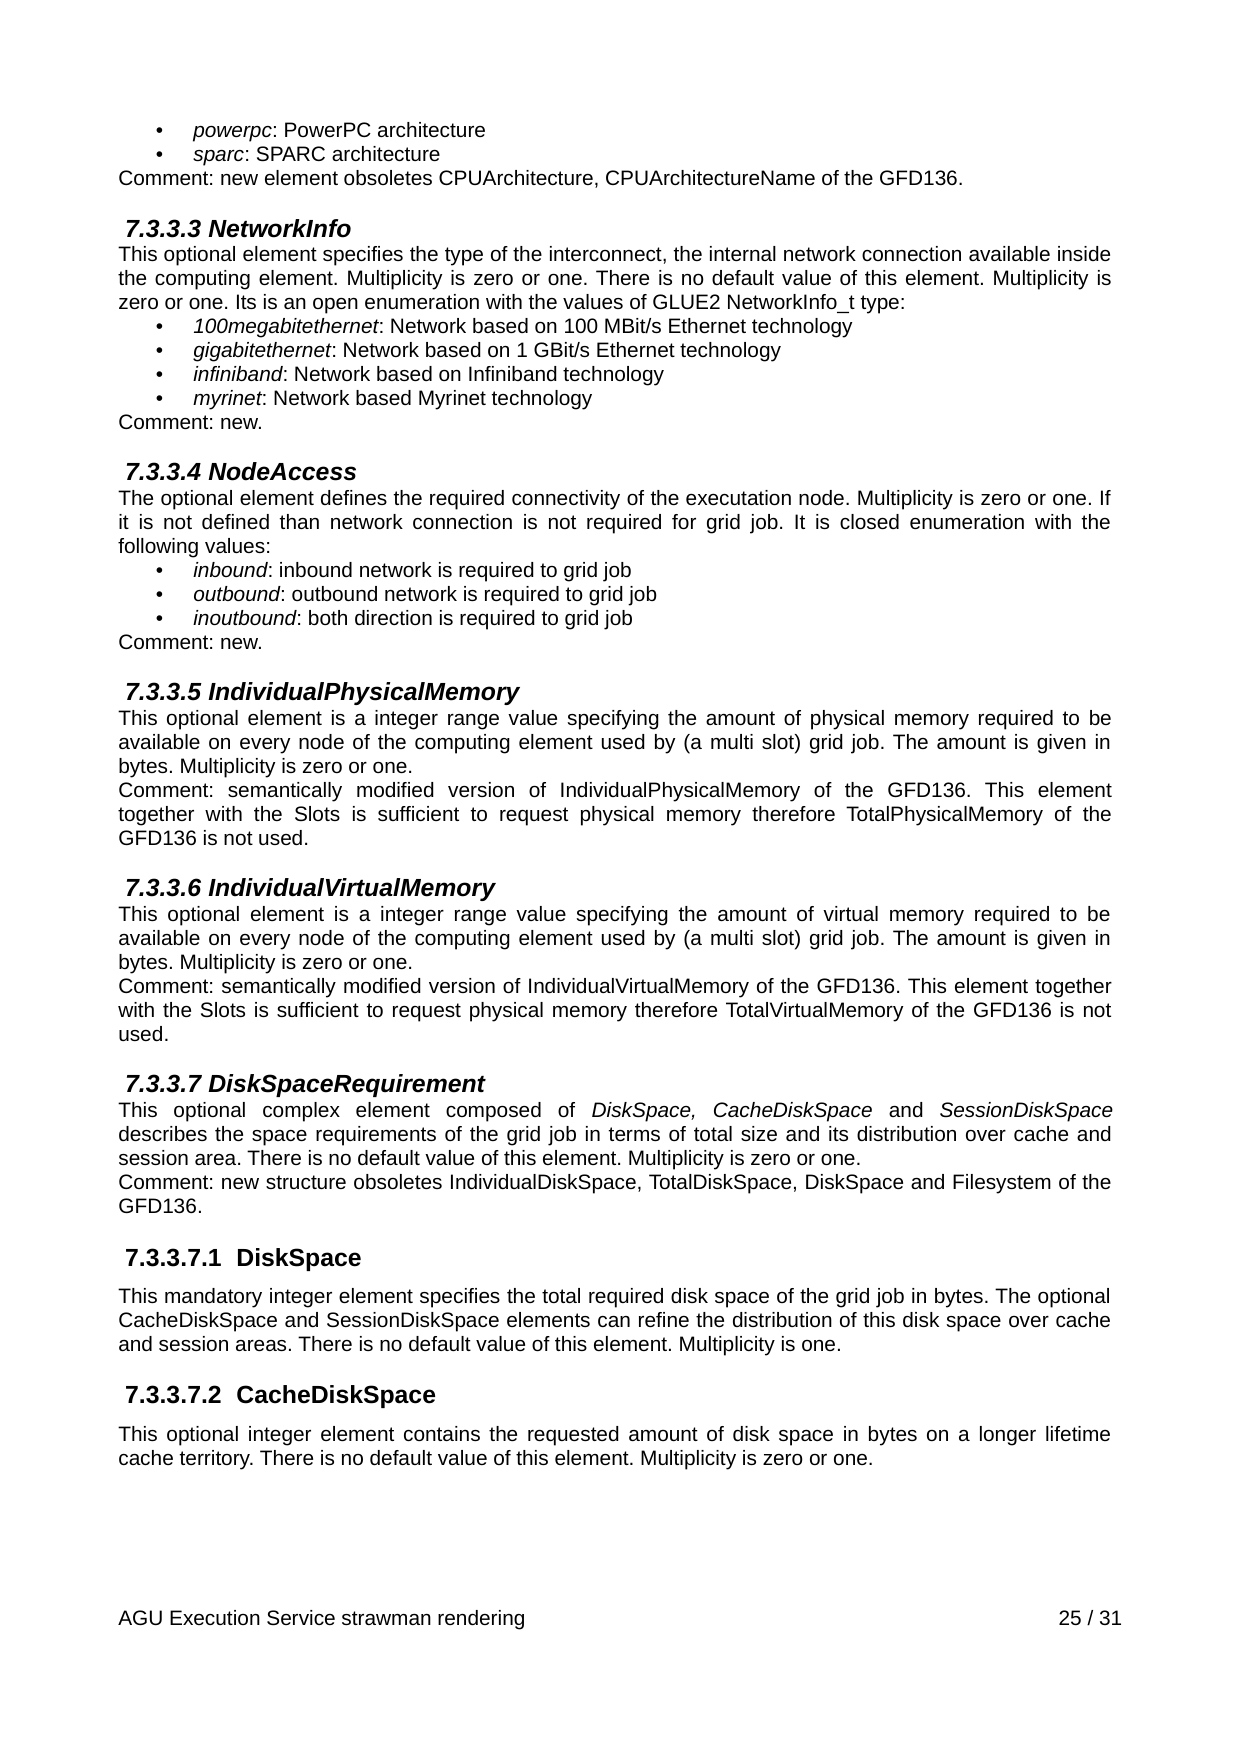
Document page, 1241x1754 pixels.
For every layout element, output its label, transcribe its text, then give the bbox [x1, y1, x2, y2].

list myrinet: Network based Myrinet technology [156, 386, 1122, 410]
list 100megabitethernet: Network based on 100 MBit/s Ethernet technology [156, 314, 1122, 338]
text The optional element defines the required connectivity of the executation node. Multiplicity is zero or one. If it is not defined than network connection is not required for grid job. It is closed enumeration with the following values: [118, 486, 1113, 558]
list powerpc: PowerPC architecture [156, 118, 1122, 142]
text This optional complex element composed of DiskSpace, CacheDiskSpace and SessionDiskSpace describes the space requirements of the grid job in terms of total size and its distribution over cache and session area. There is no default value of this element. Multiplicity is zero or one. [118, 1098, 1113, 1170]
list infiniband: Network based on Infiniband technology [156, 362, 1122, 386]
subtitle NodeAccess [118, 457, 1113, 486]
list outbound: outbound network is required to grid job [156, 582, 1122, 606]
list inoutbound: both direction is required to grid job [156, 606, 1122, 630]
list sparc: SPARC architecture [156, 142, 1122, 166]
text Comment: semantically modified version of IndividualVirtualMemory of the GFD136. This element together with the Slots is sufficient to request physical memory therefore TotalVirtualMemory of the GFD136 is not used. [118, 974, 1113, 1046]
subtitle IndividualVirtualMemory [118, 873, 1113, 902]
list inbound: inbound network is required to grid job [156, 558, 1122, 582]
text Comment: new. [118, 630, 1113, 654]
subtitle DiskSpace [118, 1243, 1113, 1271]
subtitle NetworkInfo [118, 214, 1113, 242]
list gigabitethernet: Network based on 1 GBit/s Ethernet technology [156, 338, 1122, 362]
text This optional element is a integer range value specifying the amount of physical memory required to be available on every node of the computing element used by (a multi slot) grid job. The amount is given in bytes. Multiplicity is zero or one. [118, 706, 1113, 778]
text Comment: new structure obsoletes IndividualDiskSpace, TotalDiskSpace, DiskSpace and Filesystem of the GFD136. [118, 1170, 1113, 1218]
subtitle IndividualPhysicalMemory [118, 677, 1113, 706]
text This optional element is a integer range value specifying the amount of virtual memory required to be available on every node of the computing element used by (a multi slot) grid job. The amount is given in bytes. Multiplicity is zero or one. [118, 902, 1113, 974]
text Comment: new element obsoletes CPUArchitecture, CPUArchitectureName of the GFD136. [118, 166, 1113, 190]
text This optional element specifies the type of the interconnect, the internal network connection available inside the computing element. Multiplicity is zero or one. There is no default value of this element. Multiplicity is zero or one. Its is an open enumeration with the values of GLUE2 NetworkInfo_t type: [118, 242, 1113, 314]
subtitle DiskSpaceRequirement [118, 1069, 1113, 1098]
text Comment: new. [118, 410, 1113, 434]
text Comment: semantically modified version of IndividualPhysicalMemory of the GFD136. This element together with the Slots is sufficient to request physical memory therefore TotalPhysicalMemory of the GFD136 is not used. [118, 778, 1113, 850]
text This optional integer element contains the requested amount of disk space in bytes on a longer lifetime cache territory. There is no default value of this element. Multiplicity is zero or one. [118, 1422, 1113, 1469]
text This mandatory integer element specifies the total required disk space of the grid job in bytes. The optional CacheDiskSpace and SessionDiskSpace elements can refine the distribution of this disk space over cache and session areas. There is no default value of this element. Multiplicity is one. [118, 1284, 1113, 1356]
subtitle CacheDiskSpace [118, 1381, 1113, 1409]
